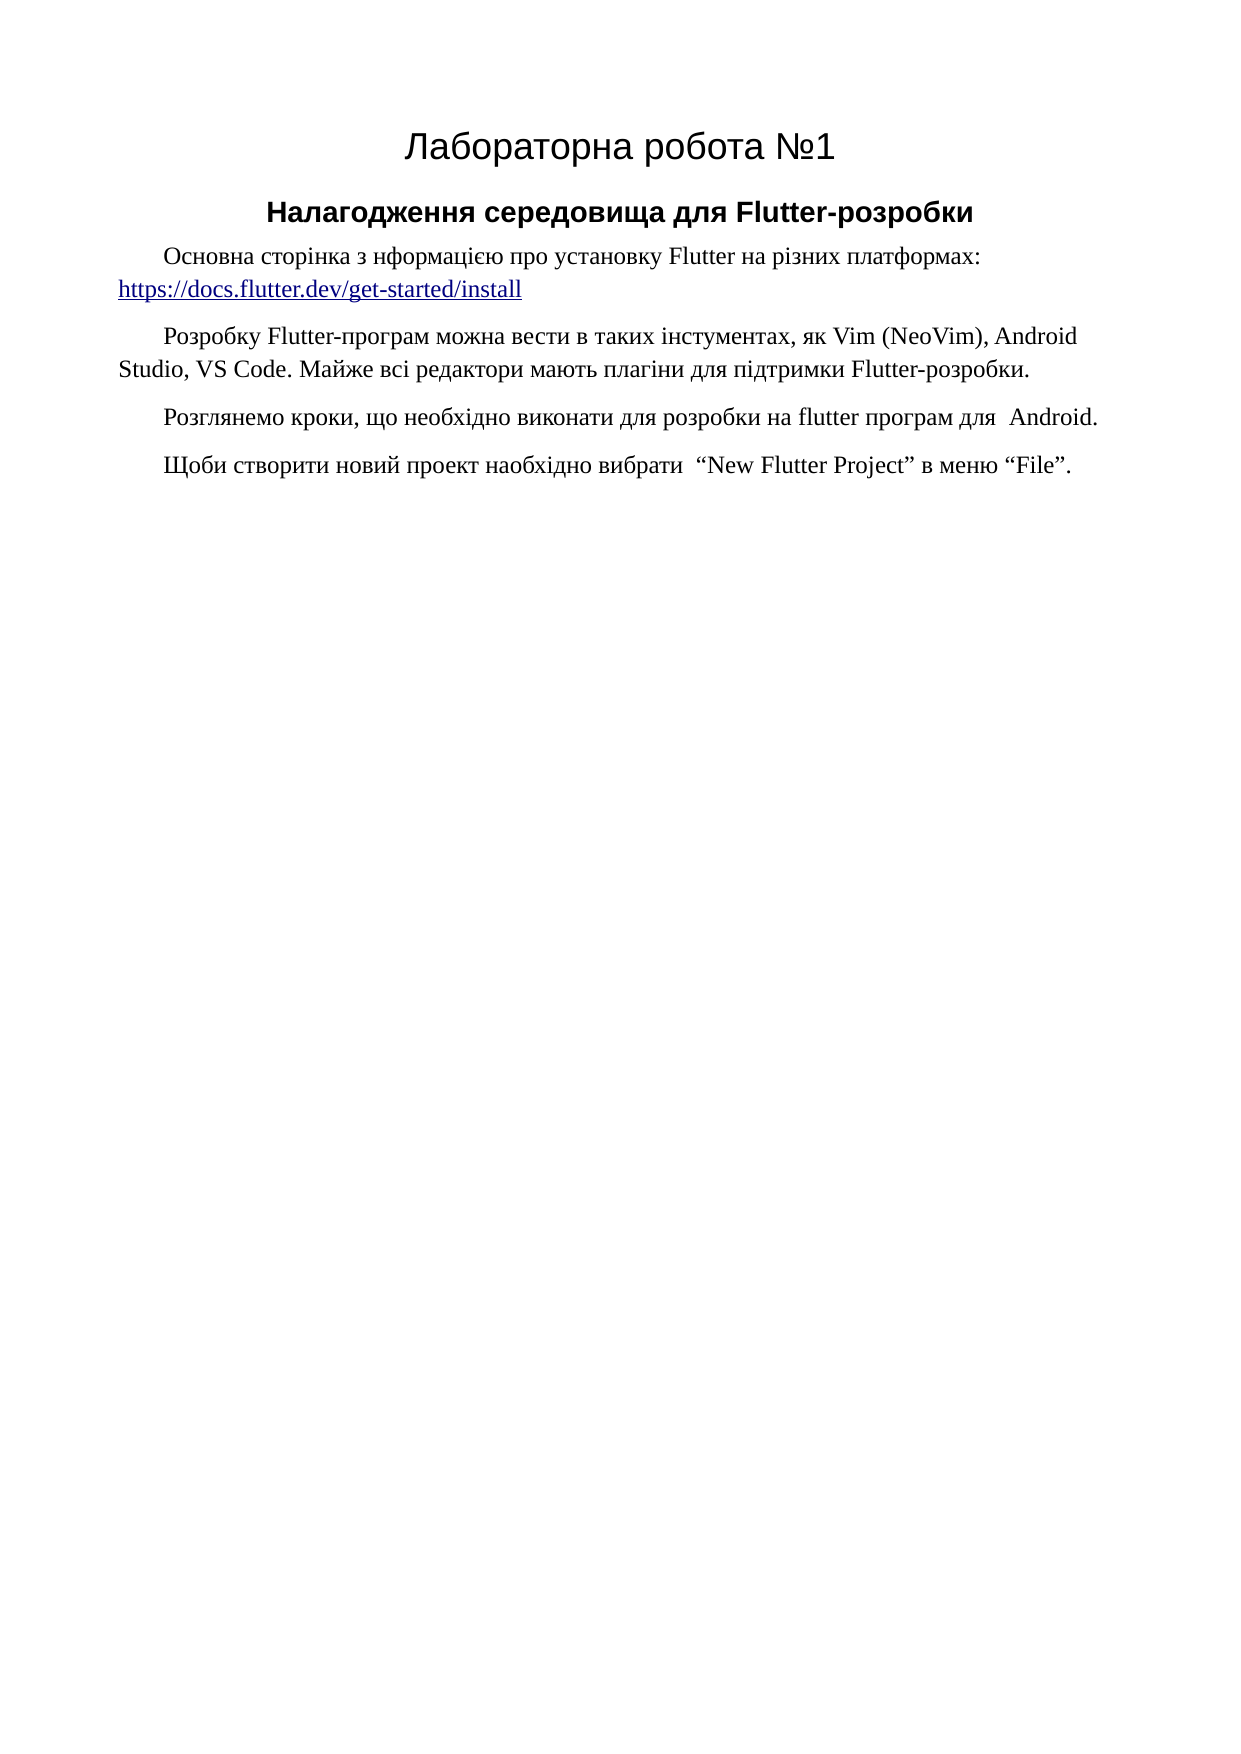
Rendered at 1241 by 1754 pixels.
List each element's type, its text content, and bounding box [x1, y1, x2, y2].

text Щоби створити новий проект наобхідно вибрати “New Flutter Project” в меню “File”. [118, 450, 1122, 478]
text Розробку Flutter-програм можна вести в таких інстументах, як Vim (NeoVim), Android Studio, VS Code. Майже всі редактори мають плагіни для підтримки Flutter-розробки. [118, 321, 1122, 383]
subtitle Налагодження середовища для Flutter-розробки [118, 194, 1122, 228]
text Розглянемо кроки, що необхідно виконати для розробки на flutter програм для Android. [118, 402, 1122, 431]
text Основна сторінка з нформацією про установку Flutter на різних платформах: https://docs.flutter.dev/get-started/install [118, 241, 1122, 303]
subtitle Лабораторна робота №1 [118, 124, 1122, 167]
